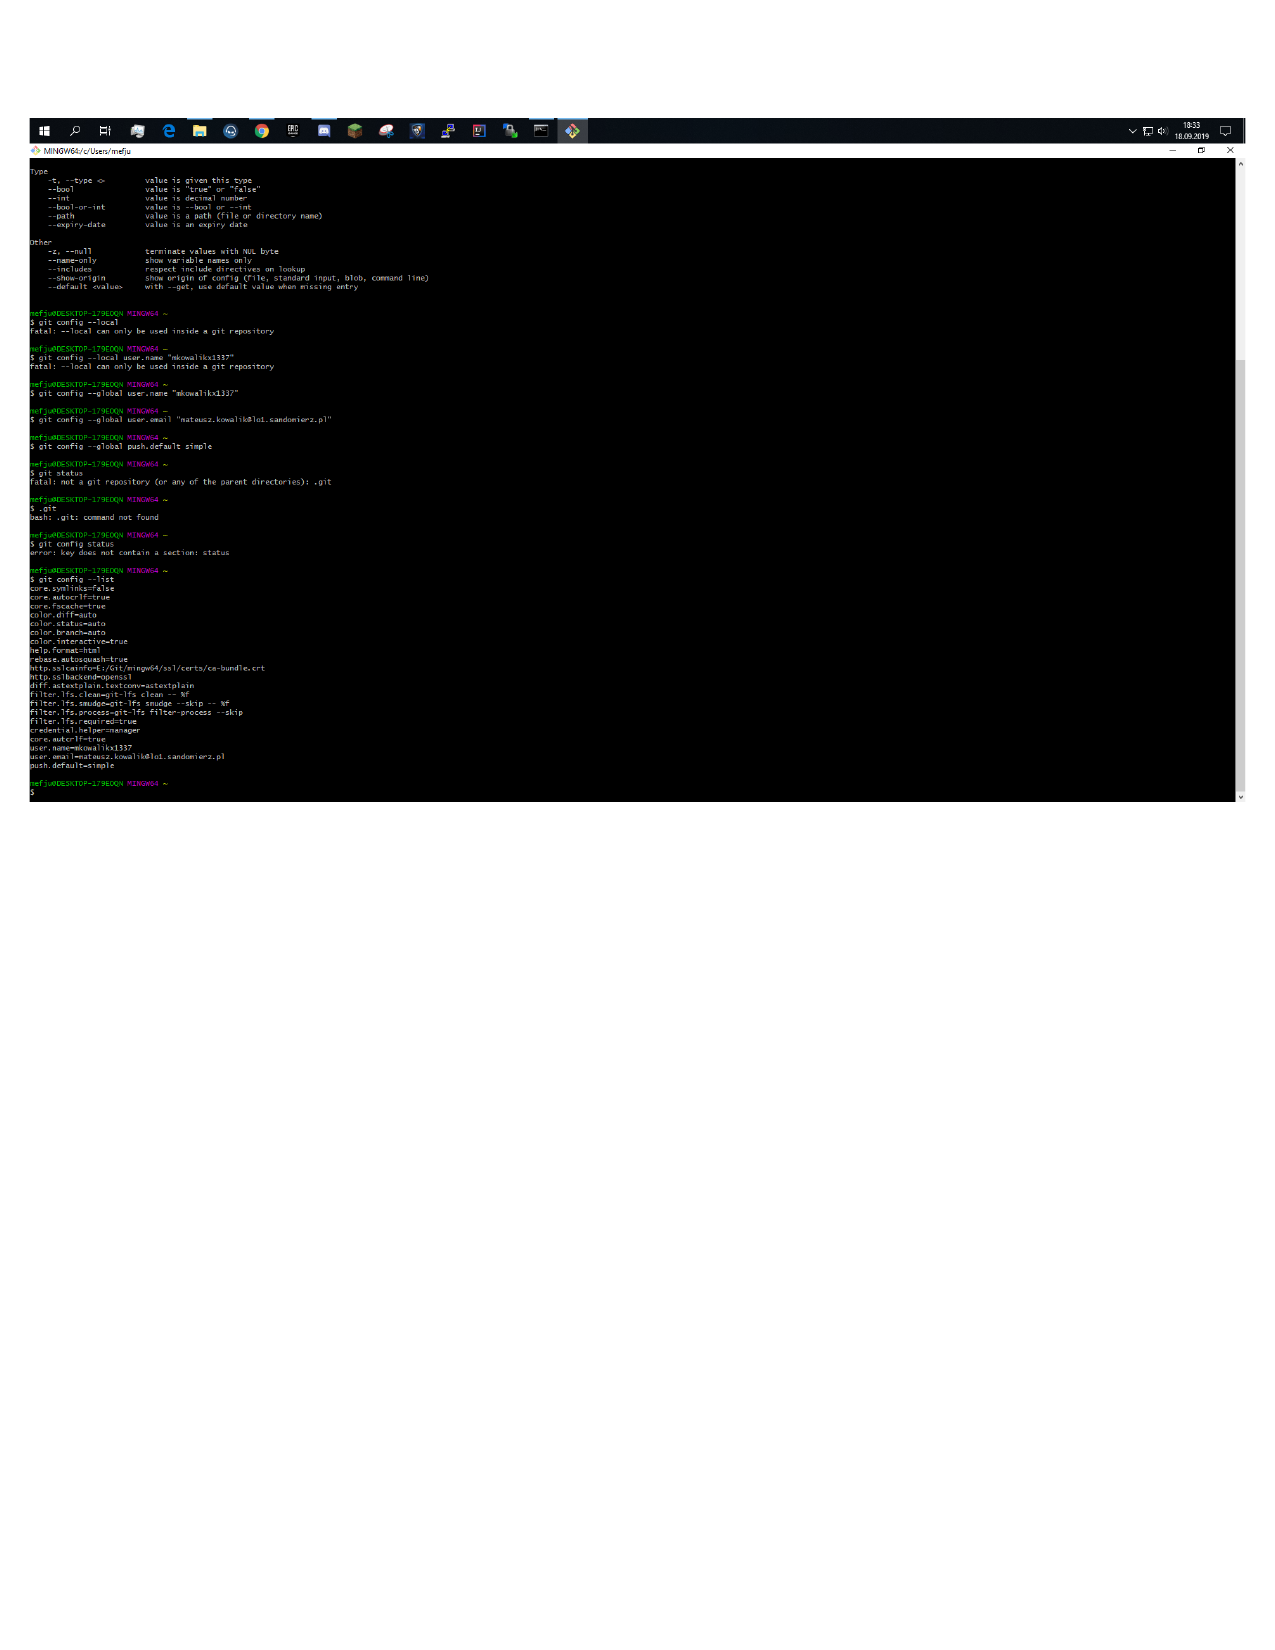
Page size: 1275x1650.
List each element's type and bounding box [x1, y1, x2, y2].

picture [29, 118, 1246, 802]
